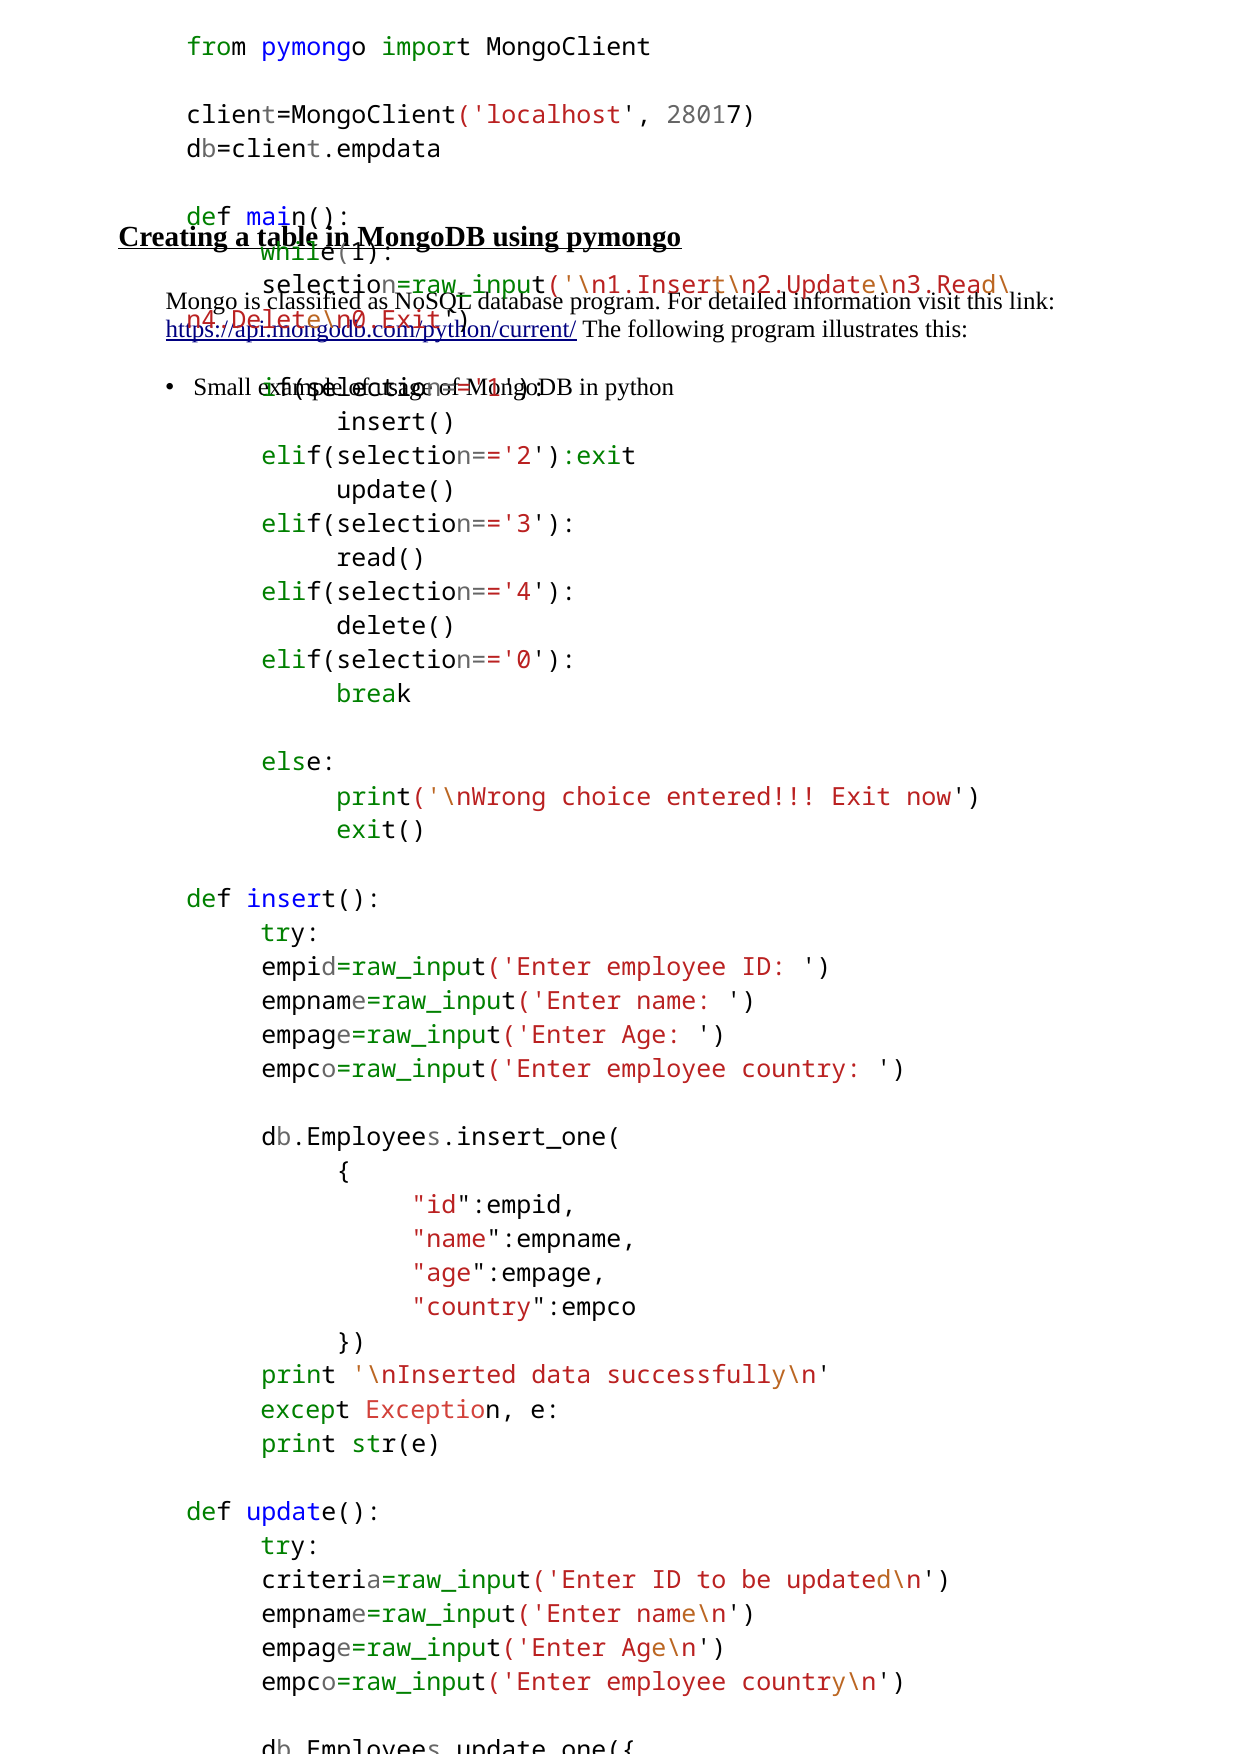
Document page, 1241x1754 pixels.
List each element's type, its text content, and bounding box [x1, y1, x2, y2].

text Creating a table in MongoDB using pymongo [118, 219, 1122, 252]
list Small example of usage of MongoDB in python [165, 372, 1122, 401]
list Mongo is classified as NoSQL database program. For detailed information visit this link: https://api.mongodb.com/python/current/ The following program illustrates this: [165, 286, 1122, 343]
